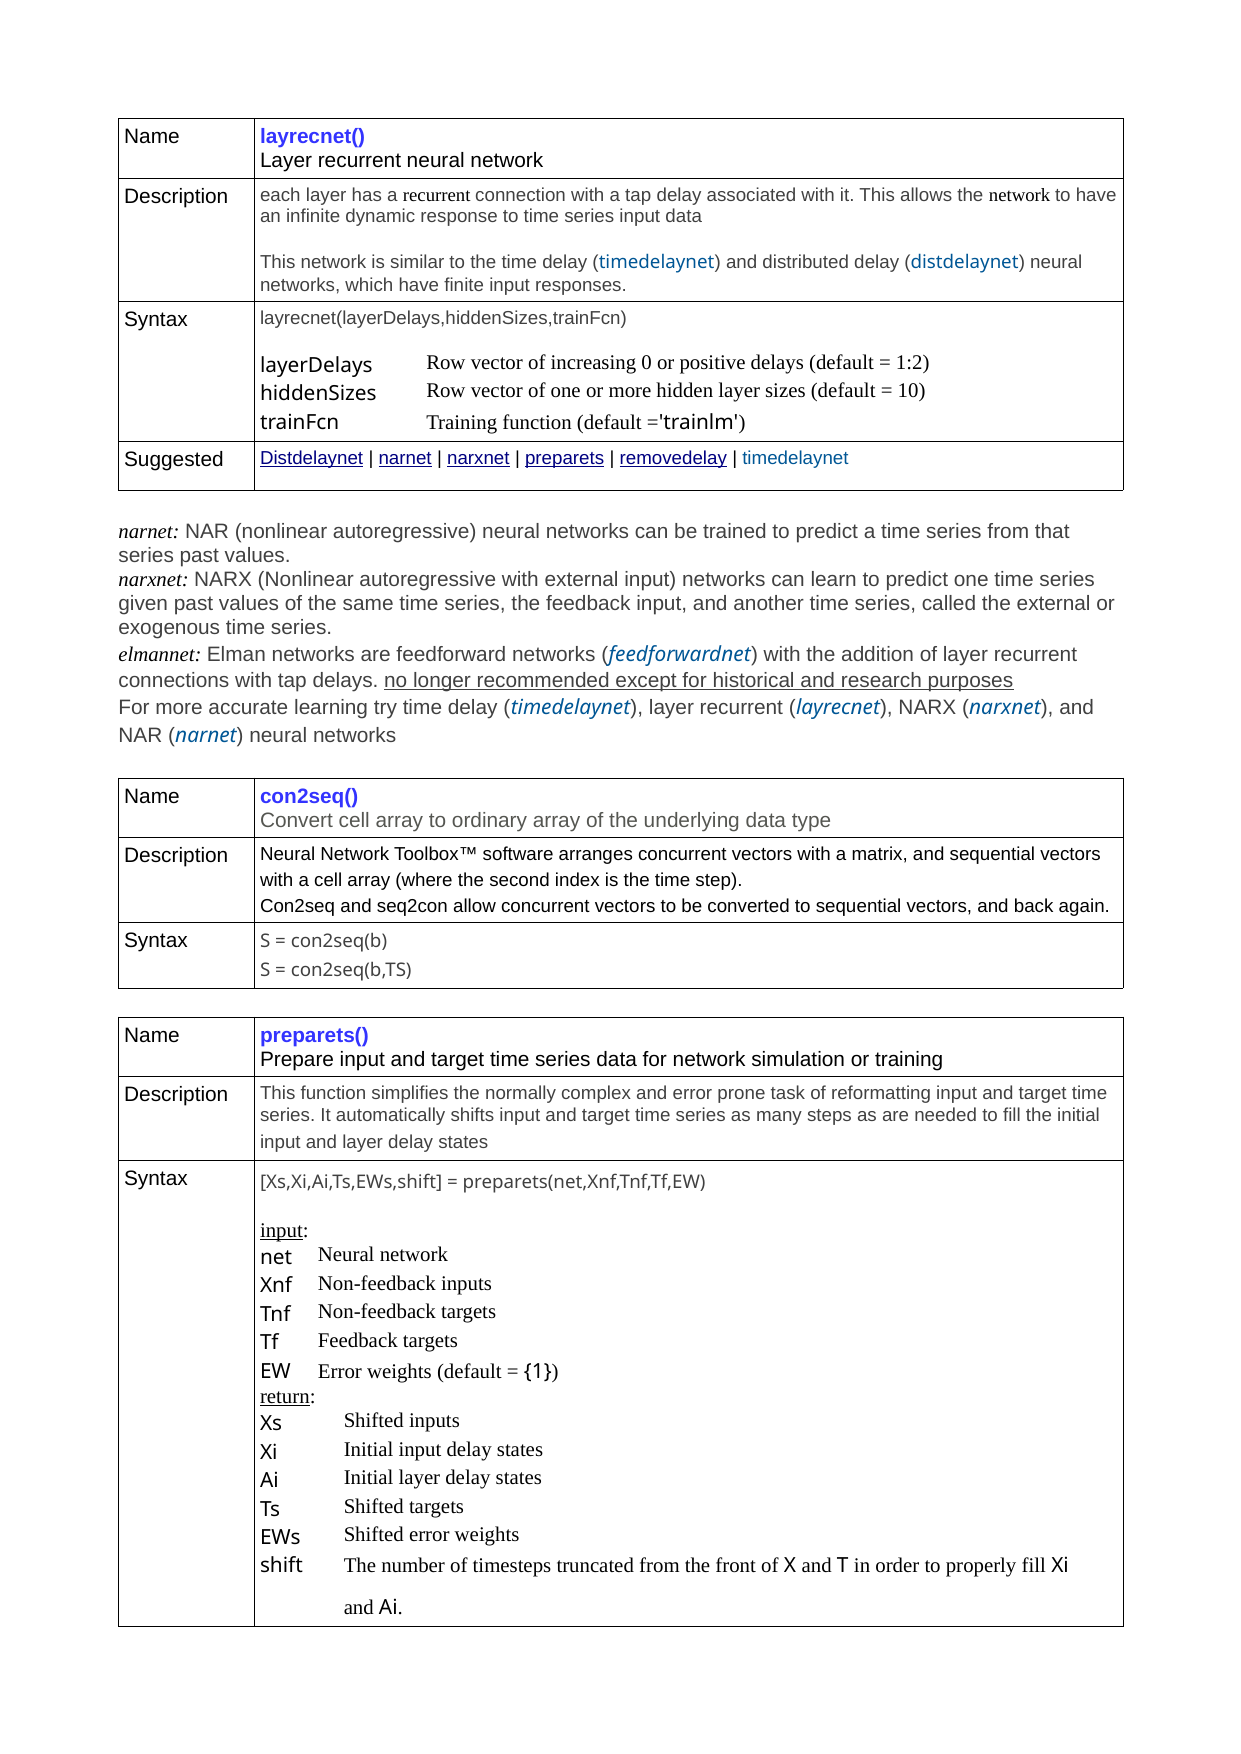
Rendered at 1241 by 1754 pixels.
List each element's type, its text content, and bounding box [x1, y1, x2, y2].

table_cell EWs [260, 1522, 343, 1551]
table_cell each layer has a recurrent connection with a tap delay associated with it. This allows the network to have an infinite dynamic response to time series input data This network is similar to the time delay (timedelaynet) and distributed delay (distdelaynet) neural networks, which have finite input responses. [255, 179, 1123, 301]
table_cell EW [260, 1356, 318, 1384]
table_cell Initial layer delay states [344, 1465, 1088, 1494]
table_header Shifted inputs [344, 1409, 1088, 1437]
table_cell Suggested [119, 442, 254, 490]
table_cell Description [119, 838, 254, 922]
table_cell Non-feedback inputs [318, 1271, 903, 1299]
table_cell This function simplifies the normally complex and error prone task of reformatting input and target time series. It automatically shifts input and target time series as many steps as are needed to fill the initial input and layer delay states [255, 1077, 1123, 1159]
table_cell Syntax [119, 302, 254, 441]
table_header layerDelays [260, 350, 426, 378]
table_header Name [119, 119, 254, 178]
table_cell Tnf [260, 1299, 318, 1327]
text For more accurate learning try time delay (timedelaynet), layer recurrent (layrecnet), NARX (narxnet), and NAR (narnet) neural networks [118, 692, 1122, 749]
table_header net [260, 1242, 318, 1271]
table_cell Distdelaynet | narnet | narxnet | preparets | removedelay | timedelaynet [255, 442, 1123, 490]
text narxnet: NARX (Nonlinear autoregressive with external input) networks can learn to predict one time series given past values of the same time series, the feedback input, and another time series, called the external or exogenous time series. [118, 567, 1122, 639]
text narnet: NAR (nonlinear autoregressive) neural networks can be trained to predict a time series from that series past values. [118, 519, 1122, 567]
table_header Name [119, 1018, 254, 1076]
table_header Neural network [318, 1242, 903, 1271]
table_cell Initial input delay states [344, 1437, 1088, 1465]
table_cell Syntax [119, 923, 254, 988]
table_cell S = con2seq(b) S = con2seq(b,TS) [255, 923, 1123, 988]
table_cell Ai [260, 1465, 343, 1494]
table_header preparets() Prepare input and target time series data for network simulation or training [255, 1018, 1123, 1076]
table_cell shift [260, 1551, 343, 1621]
table_cell Description [119, 179, 254, 301]
table_cell [Xs,Xi,Ai,Ts,EWs,shift] = preparets(net,Xnf,Tnf,Tf,EW) input: return: [255, 1161, 1123, 1626]
table_header Xs [260, 1409, 343, 1437]
table_cell Xi [260, 1437, 343, 1465]
table_header Row vector of increasing 0 or positive delays (default = 1:2) [426, 350, 1123, 378]
table_cell trainFcn [260, 407, 426, 435]
table_cell Ts [260, 1494, 343, 1522]
table_cell Shifted targets [344, 1494, 1088, 1522]
table_cell Feedback targets [318, 1328, 903, 1356]
table_cell Shifted error weights [344, 1522, 1088, 1551]
table_cell Non-feedback targets [318, 1299, 903, 1327]
text elmannet: Elman networks are feedforward networks (feedforwardnet) with the addition of layer recurrent connections with tap delays. no longer recommended except for historical and research purposes [118, 639, 1122, 692]
table_cell layrecnet(layerDelays,hiddenSizes,trainFcn) [255, 302, 1123, 441]
table_cell Error weights (default = {1}) [318, 1356, 903, 1384]
table_cell Training function (default ='trainlm') [426, 407, 1123, 435]
table_header layrecnet() Layer recurrent neural network [255, 119, 1123, 178]
table_header Name [119, 779, 254, 837]
table_cell Neural Network Toolbox™ software arranges concurrent vectors with a matrix, and sequential vectors with a cell array (where the second index is the time step). Con2seq and seq2con allow concurrent vectors to be converted to sequential vectors, and back again. [255, 838, 1123, 922]
table_cell The number of timesteps truncated from the front of X and T in order to properly fill Xi and Ai. [344, 1551, 1088, 1621]
table_cell Row vector of one or more hidden layer sizes (default = 10) [426, 379, 1123, 407]
table_cell hiddenSizes [260, 379, 426, 407]
table_header con2seq() Convert cell array to ordinary array of the underlying data type [255, 779, 1123, 837]
table_cell Syntax [119, 1161, 254, 1626]
table_cell Description [119, 1077, 254, 1159]
table_cell Tf [260, 1328, 318, 1356]
table_cell Xnf [260, 1271, 318, 1299]
